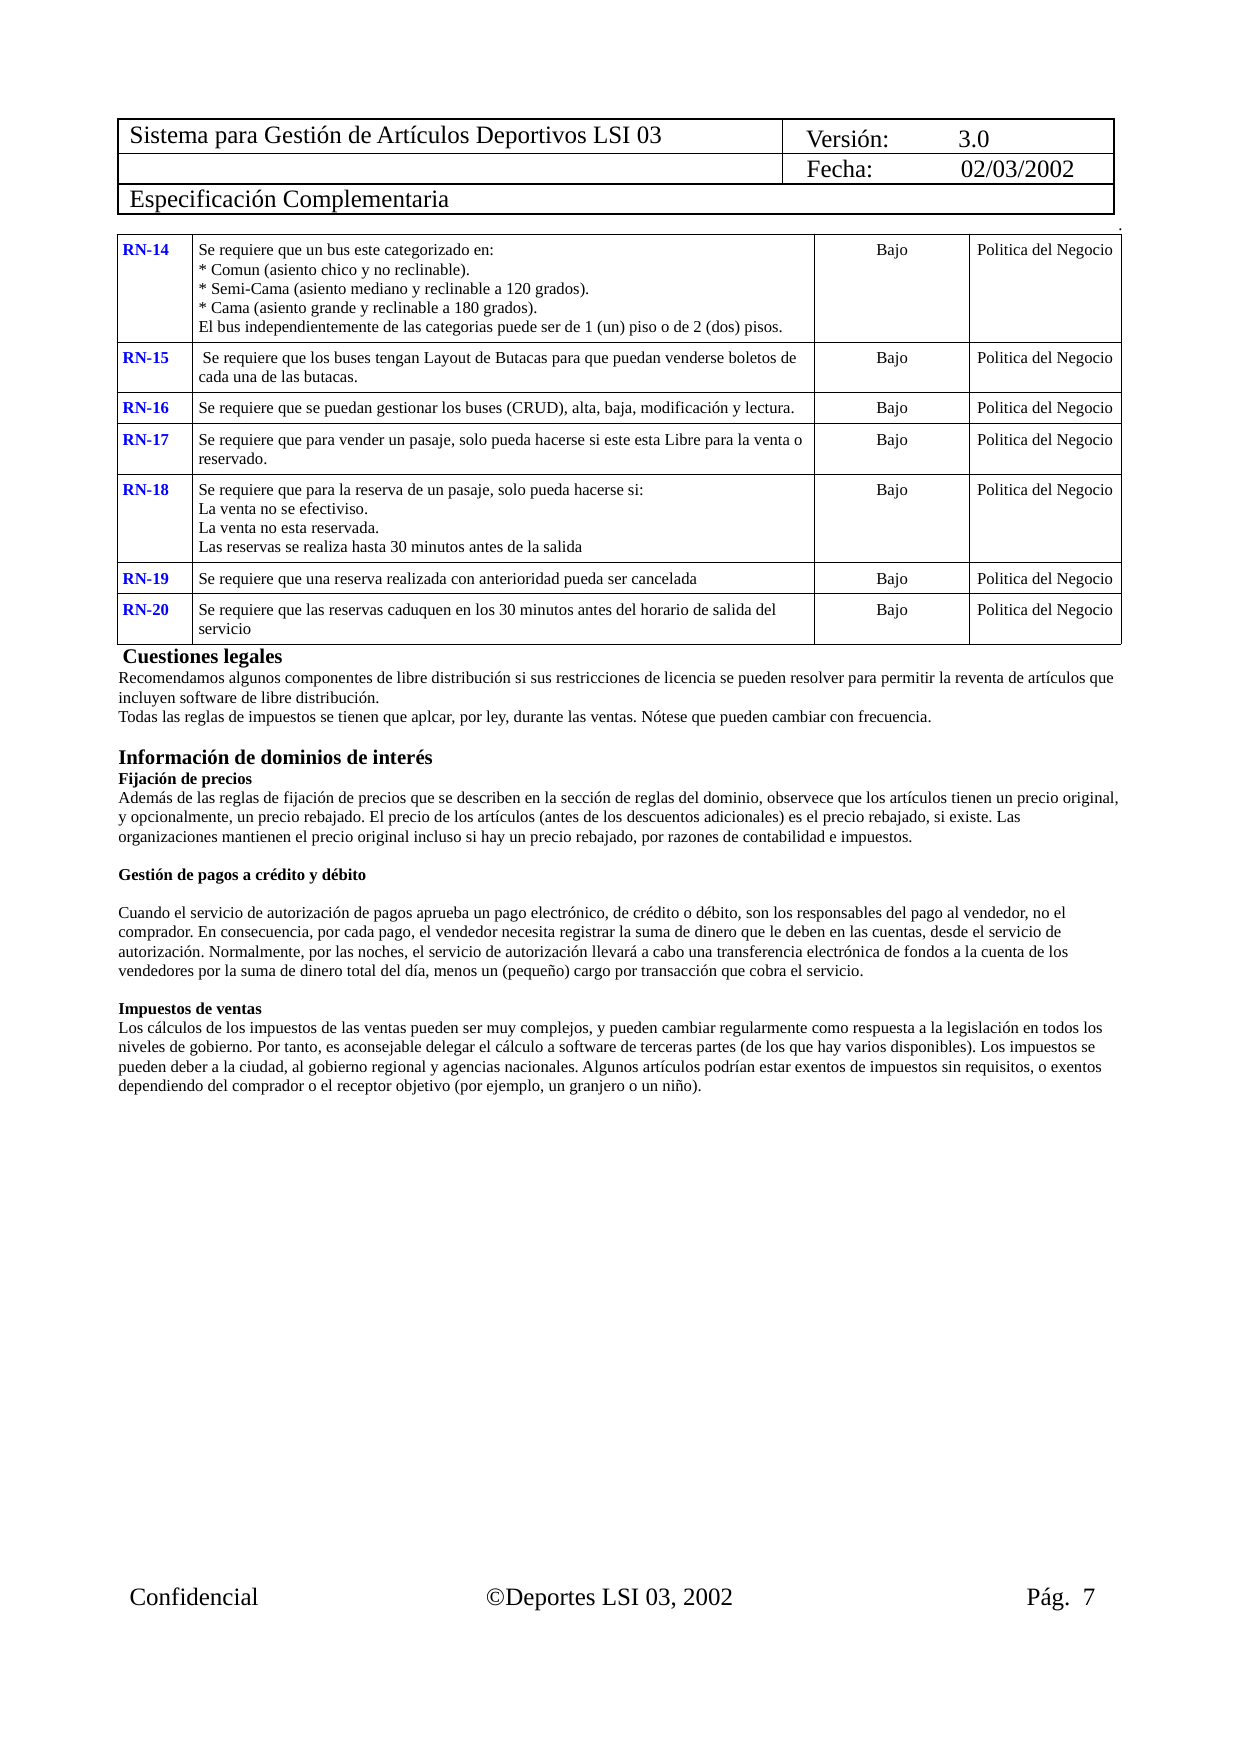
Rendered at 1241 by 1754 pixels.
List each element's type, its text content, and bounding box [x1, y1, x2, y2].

table_cell RN-15 [118, 343, 192, 392]
table_cell Bajo [815, 393, 969, 423]
table_cell RN-20 [118, 594, 192, 644]
text Además de las reglas de fijación de precios que se describen en la sección de reglas del dominio, observece que los artículos tienen un precio original, y opcionalmente, un precio rebajado. El precio de los artículos (antes de los descuentos adicionales) es el precio rebajado, si existe. Las organizaciones mantienen el precio original incluso si hay un precio rebajado, por razones de contabilidad e impuestos. [118, 788, 1122, 846]
text Impuestos de ventas [118, 999, 1122, 1018]
table_cell Se requiere que una reserva realizada con anterioridad pueda ser cancelada [193, 563, 814, 593]
table_cell Politica del Negocio [970, 235, 1121, 342]
text Recomendamos algunos componentes de libre distribución si sus restricciones de licencia se pueden resolver para permitir la reventa de artículos que incluyen software de libre distribución. [118, 668, 1122, 707]
table_cell Politica del Negocio [970, 594, 1121, 644]
table_cell Politica del Negocio [970, 563, 1121, 593]
table_cell RN-14 [118, 235, 192, 342]
table_cell Politica del Negocio [970, 343, 1121, 392]
text Fijación de precios [118, 769, 1122, 788]
table_cell Se requiere que los buses tengan Layout de Butacas para que puedan venderse boletos de cada una de las butacas. [193, 343, 814, 392]
table_cell RN-18 [118, 475, 192, 562]
table_cell Se requiere que para la reserva de un pasaje, solo pueda hacerse si: La venta no se efectiviso. La venta no esta reservada. Las reservas se realiza hasta 30 minutos antes de la salida [193, 475, 814, 562]
table_cell Se requiere que las reservas caduquen en los 30 minutos antes del horario de salida del servicio [193, 594, 814, 644]
table_cell Bajo [815, 475, 969, 562]
text Información de dominios de interés [118, 745, 1122, 769]
table_cell Se requiere que un bus este categorizado en: * Comun (asiento chico y no reclinable). * Semi-Cama (asiento mediano y reclinable a 120 grados). * Cama (asiento grande y reclinable a 180 grados). El bus independientemente de las categorias puede ser de 1 (un) piso o de 2 (dos) pisos. [193, 235, 814, 342]
text Cuestiones legales [118, 644, 1122, 668]
table_cell RN-16 [118, 393, 192, 423]
table_cell RN-19 [118, 563, 192, 593]
table_cell Se requiere que se puedan gestionar los buses (CRUD), alta, baja, modificación y lectura. [193, 393, 814, 423]
table_cell Politica del Negocio [970, 393, 1121, 423]
table_cell Bajo [815, 235, 969, 342]
table_cell Se requiere que para vender un pasaje, solo pueda hacerse si este esta Libre para la venta o reservado. [193, 424, 814, 473]
text Gestión de pagos a crédito y débito [118, 865, 1122, 884]
table_cell Bajo [815, 343, 969, 392]
table_cell Bajo [815, 594, 969, 644]
table_cell Bajo [815, 424, 969, 473]
table_cell Politica del Negocio [970, 475, 1121, 562]
table_cell Politica del Negocio [970, 424, 1121, 473]
table_cell Bajo [815, 563, 969, 593]
table_cell RN-17 [118, 424, 192, 473]
text Cuando el servicio de autorización de pagos aprueba un pago electrónico, de crédito o débito, son los responsables del pago al vendedor, no el comprador. En consecuencia, por cada pago, el vendedor necesita registrar la suma de dinero que le deben en las cuentas, desde el servicio de autorización. Normalmente, por las noches, el servicio de autorización llevará a cabo una transferencia electrónica de fondos a la cuenta de los vendedores por la suma de dinero total del día, menos un (pequeño) cargo por transacción que cobra el servicio. [118, 903, 1122, 980]
text Todas las reglas de impuestos se tienen que aplcar, por ley, durante las ventas. Nótese que pueden cambiar con frecuencia. [118, 707, 1122, 726]
text Los cálculos de los impuestos de las ventas pueden ser muy complejos, y pueden cambiar regularmente como respuesta a la legislación en todos los niveles de gobierno. Por tanto, es aconsejable delegar el cálculo a software de terceras partes (de los que hay varios disponibles). Los impuestos se pueden deber a la ciudad, al gobierno regional y agencias nacionales. Algunos artículos podrían estar exentos de impuestos sin requisitos, o exentos dependiendo del comprador o el receptor objetivo (por ejemplo, un granjero o un niño). [118, 1018, 1122, 1095]
